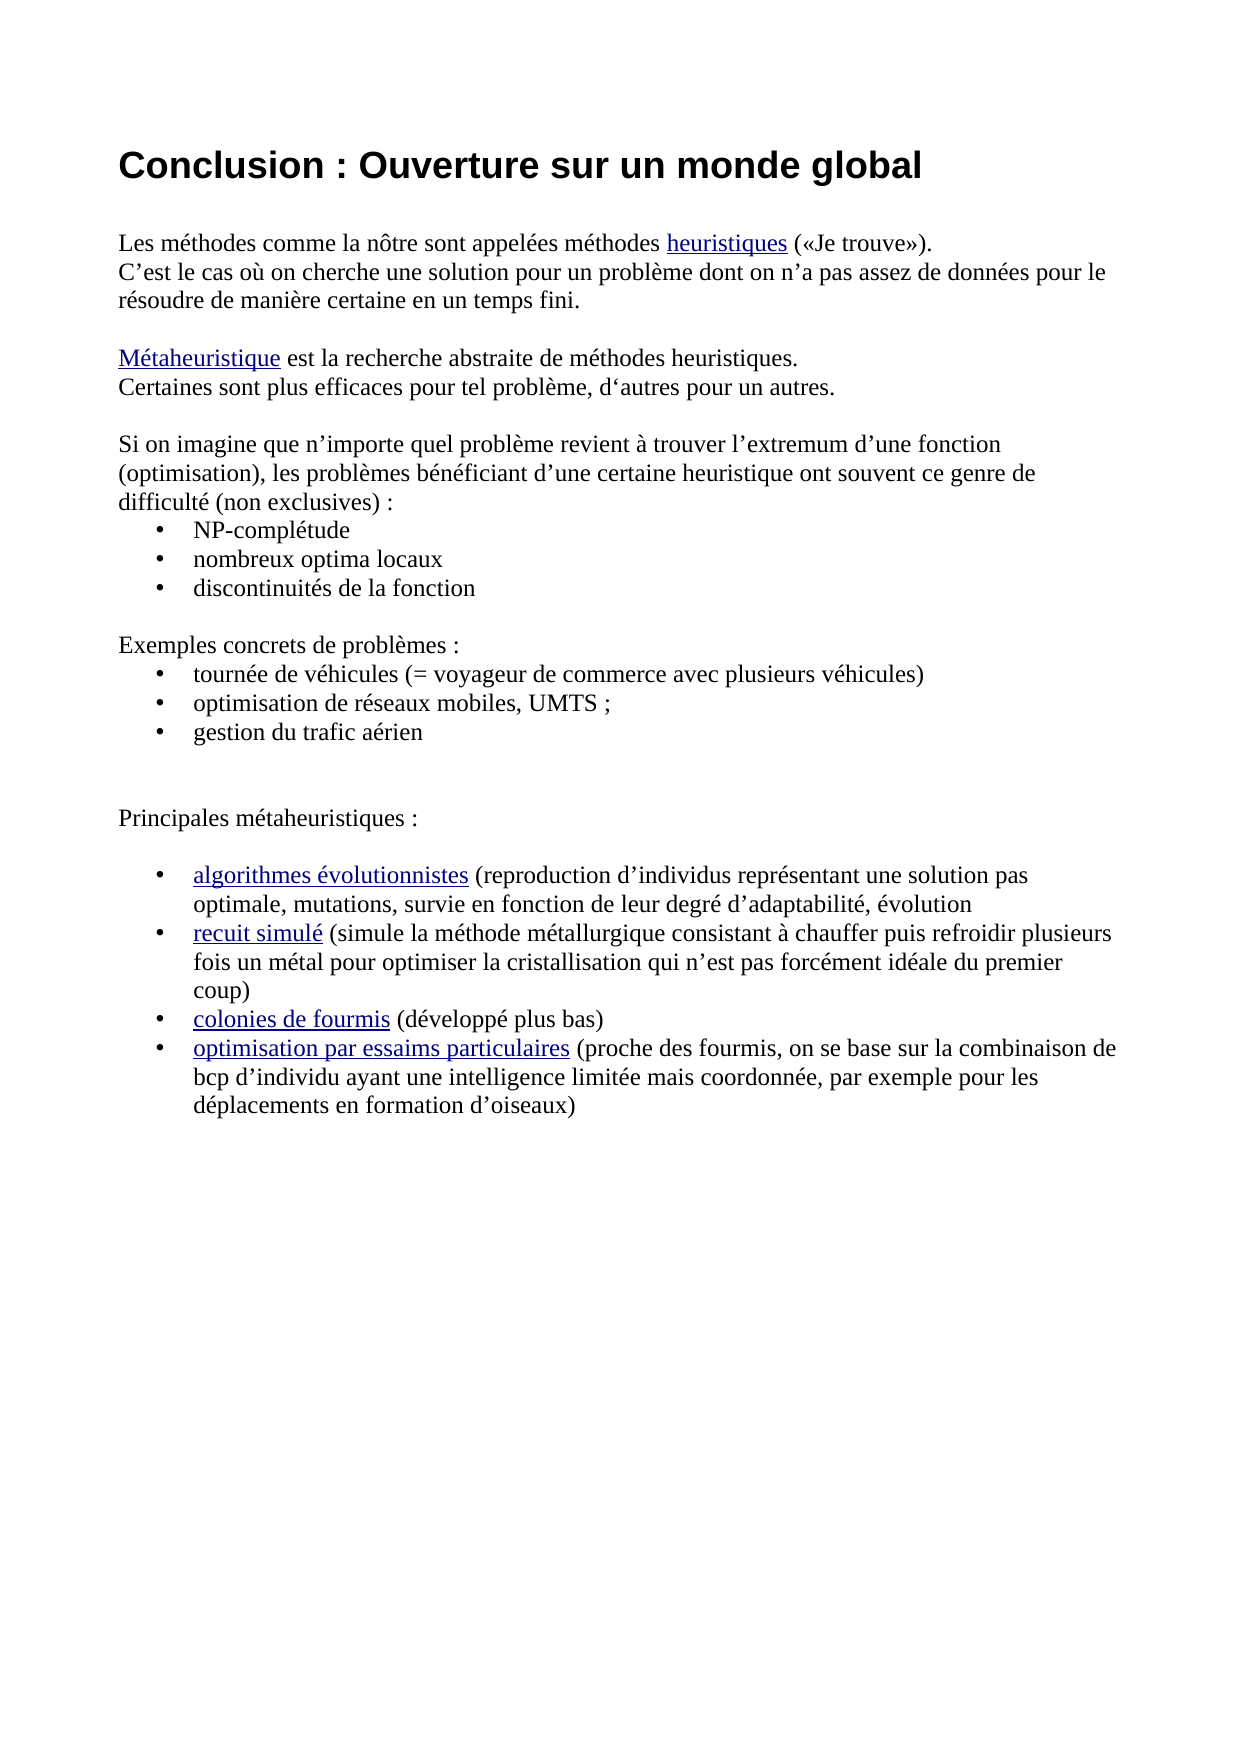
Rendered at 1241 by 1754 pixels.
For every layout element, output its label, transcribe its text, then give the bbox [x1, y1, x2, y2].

list algorithmes évolutionnistes (reproduction d’individus représentant une solution pas optimale, mutations, survie en fonction de leur degré d’adaptabilité, évolution [156, 861, 1122, 918]
text Métaheuristique est la recherche abstraite de méthodes heuristiques. [118, 343, 1122, 372]
text C’est le cas où on cherche une solution pour un problème dont on n’a pas assez de données pour le résoudre de manière certaine en un temps fini. [118, 257, 1122, 314]
list NP-complétude [156, 516, 1122, 544]
list recuit simulé (simule la méthode métallurgique consistant à chauffer puis refroidir plusieurs fois un métal pour optimiser la cristallisation qui n’est pas forcément idéale du premier coup) [156, 918, 1122, 1004]
list gestion du trafic aérien [156, 717, 1122, 746]
text Si on imagine que n’importe quel problème revient à trouver l’extremum d’une fonction (optimisation), les problèmes bénéficiant d’une certaine heuristique ont souvent ce genre de difficulté (non exclusives) : [118, 429, 1122, 516]
text Principales métaheuristiques : [118, 803, 1122, 832]
text Les méthodes comme la nôtre sont appelées méthodes heuristiques («Je trouve»). [118, 228, 1122, 257]
text Certaines sont plus efficaces pour tel problème, d‘autres pour un autres. [118, 372, 1122, 401]
subtitle Conclusion : Ouverture sur un monde global [118, 143, 1122, 187]
list colonies de fourmis (développé plus bas) [156, 1004, 1122, 1033]
list tournée de véhicules (= voyageur de commerce avec plusieurs véhicules) [156, 659, 1122, 688]
list optimisation par essaims particulaires (proche des fourmis, on se base sur la combinaison de bcp d’individu ayant une intelligence limitée mais coordonnée, par exemple pour les déplacements en formation d’oiseaux) [156, 1033, 1122, 1119]
list discontinuités de la fonction [156, 573, 1122, 602]
list nombreux optima locaux [156, 544, 1122, 573]
text Exemples concrets de problèmes : [118, 631, 1122, 659]
list optimisation de réseaux mobiles, UMTS ; [156, 688, 1122, 717]
